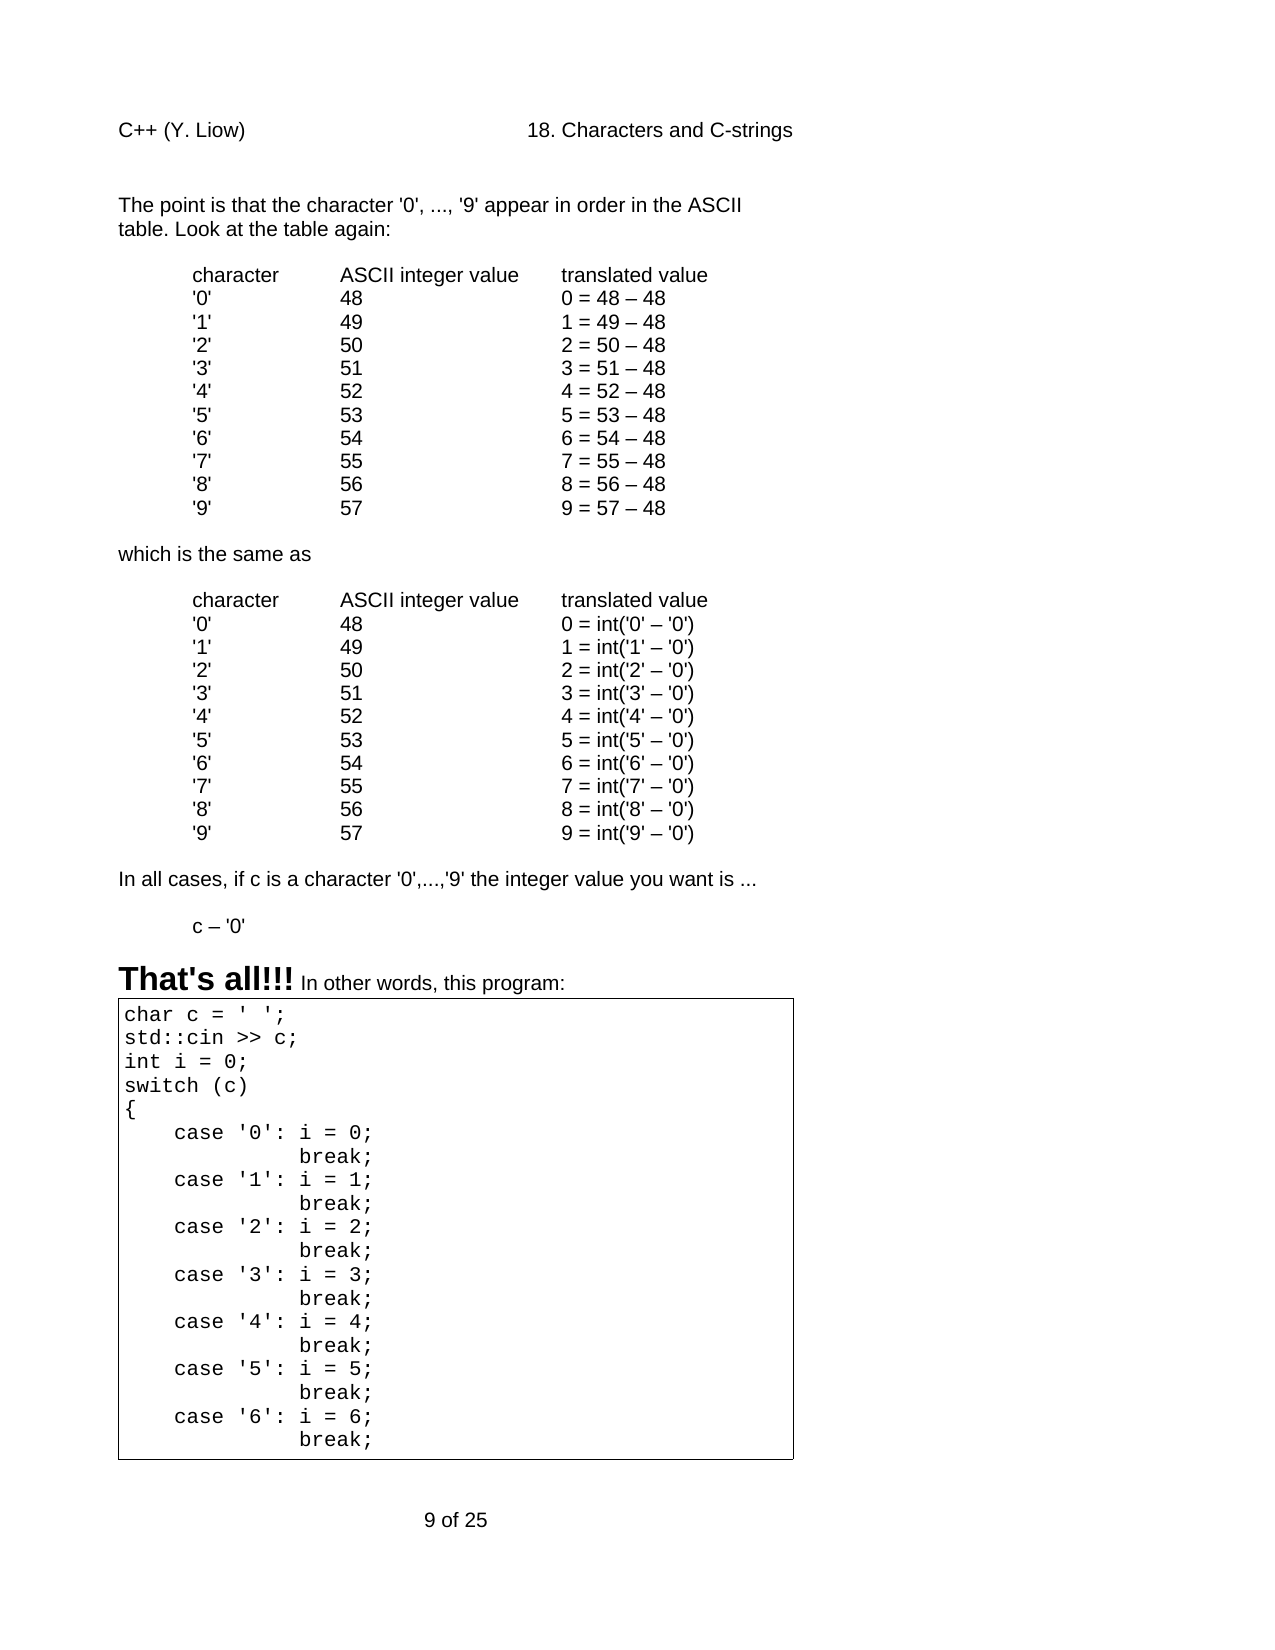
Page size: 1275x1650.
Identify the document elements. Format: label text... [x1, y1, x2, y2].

text '8' 56 8 = int('8' – '0') [118, 798, 793, 821]
text '2' 50 2 = 50 – 48 [118, 333, 793, 357]
text '6' 54 6 = 54 – 48 [118, 426, 793, 449]
text c – '0' [118, 914, 793, 937]
text '9' 57 9 = 57 – 48 [118, 496, 793, 519]
text '9' 57 9 = int('9' – '0') [118, 821, 793, 844]
text '0' 48 0 = 48 – 48 [118, 287, 793, 310]
text '1' 49 1 = int('1' – '0') [118, 635, 793, 659]
text That's all!!! In other words, this program: [118, 961, 793, 998]
text In all cases, if c is a character '0',...,'9' the integer value you want is ... [118, 868, 793, 891]
text '0' 48 0 = int('0' – '0') [118, 612, 793, 635]
text character ASCII integer value translated value [118, 264, 793, 287]
text '1' 49 1 = 49 – 48 [118, 310, 793, 333]
text character ASCII integer value translated value [118, 589, 793, 612]
text '5' 53 5 = int('5' – '0') [118, 728, 793, 752]
text '8' 56 8 = 56 – 48 [118, 473, 793, 496]
text '4' 52 4 = int('4' – '0') [118, 705, 793, 728]
text '7' 55 7 = int('7' – '0') [118, 775, 793, 798]
table_header char c = ' '; std::cin >> c; int i = 0; switch (c) { case '0': i = 0; break; case '1': i = 1; break; case '2': i = 2; break; case '3': i = 3; break; case '4': i = 4; break; case '5': i = 5; break; case '6': i = 6; break; [119, 999, 793, 1459]
text '5' 53 5 = 53 – 48 [118, 403, 793, 426]
text '6' 54 6 = int('6' – '0') [118, 752, 793, 775]
text '4' 52 4 = 52 – 48 [118, 380, 793, 403]
text '3' 51 3 = 51 – 48 [118, 357, 793, 380]
text '3' 51 3 = int('3' – '0') [118, 682, 793, 705]
text which is the same as [118, 542, 793, 566]
text The point is that the character '0', ..., '9' appear in order in the ASCII table. Look at the table again: [118, 194, 793, 241]
text '7' 55 7 = 55 – 48 [118, 449, 793, 473]
text '2' 50 2 = int('2' – '0') [118, 659, 793, 682]
